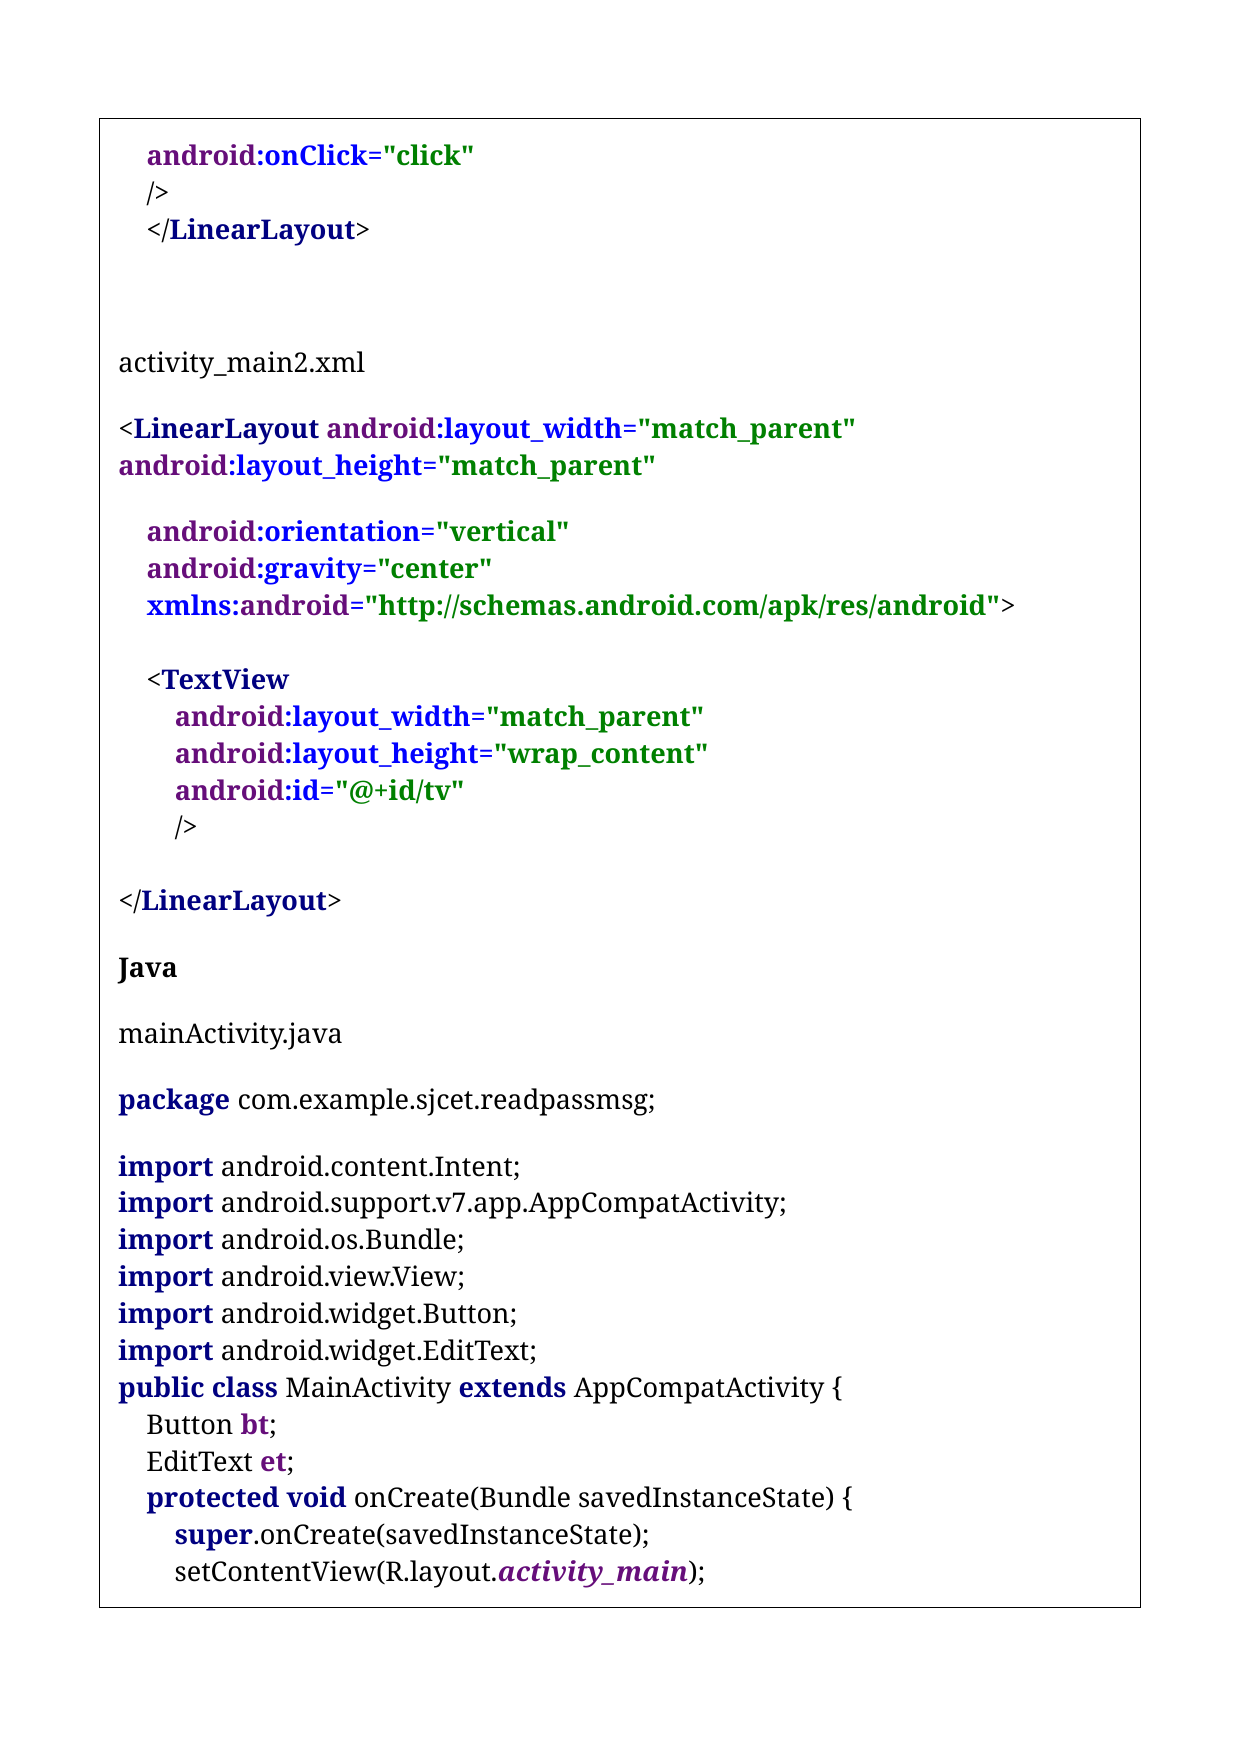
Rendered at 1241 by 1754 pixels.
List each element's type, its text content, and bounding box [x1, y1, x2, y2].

text mainActivity.java [100, 996, 1140, 1051]
text android:id="@+id/tv" [118, 771, 1122, 808]
text /> [118, 808, 1122, 845]
text Button bt; [118, 1405, 1122, 1442]
text import android.widget.EditText; [118, 1331, 1122, 1368]
text android:layout_height="wrap_content" [118, 734, 1122, 771]
text import android.widget.Button; [118, 1294, 1122, 1331]
text </LinearLayout> [118, 211, 1122, 247]
text import android.content.Intent; [100, 1128, 1140, 1184]
text <LinearLayout android:layout_width="match_parent" android:layout_height="match_parent" [100, 391, 1140, 483]
text Java [100, 929, 1140, 985]
text android:onClick="click" [100, 119, 1140, 174]
text setContentView(R.layout.activity_main); [100, 1534, 1140, 1607]
text import android.view.View; [118, 1258, 1122, 1294]
text android:layout_width="match_parent" [118, 697, 1122, 734]
text <TextView [118, 660, 1122, 697]
text xmlns:android="http://schemas.android.com/apk/res/android"> [118, 587, 1122, 623]
text android:orientation="vertical" [100, 494, 1140, 550]
text EditText et; [118, 1442, 1122, 1479]
text package com.example.sjcet.readpassmsg; [100, 1062, 1140, 1118]
text /> [118, 174, 1122, 211]
text public class MainActivity extends AppCompatActivity { [118, 1368, 1122, 1405]
text import android.support.v7.app.AppCompatActivity; [118, 1184, 1122, 1221]
text activity_main2.xml [100, 324, 1140, 380]
text </LinearLayout> [118, 882, 1122, 918]
text super.onCreate(savedInstanceState); [118, 1516, 1122, 1534]
text import android.os.Bundle; [118, 1221, 1122, 1258]
text protected void onCreate(Bundle savedInstanceState) { [118, 1479, 1122, 1516]
text android:gravity="center" [118, 550, 1122, 587]
